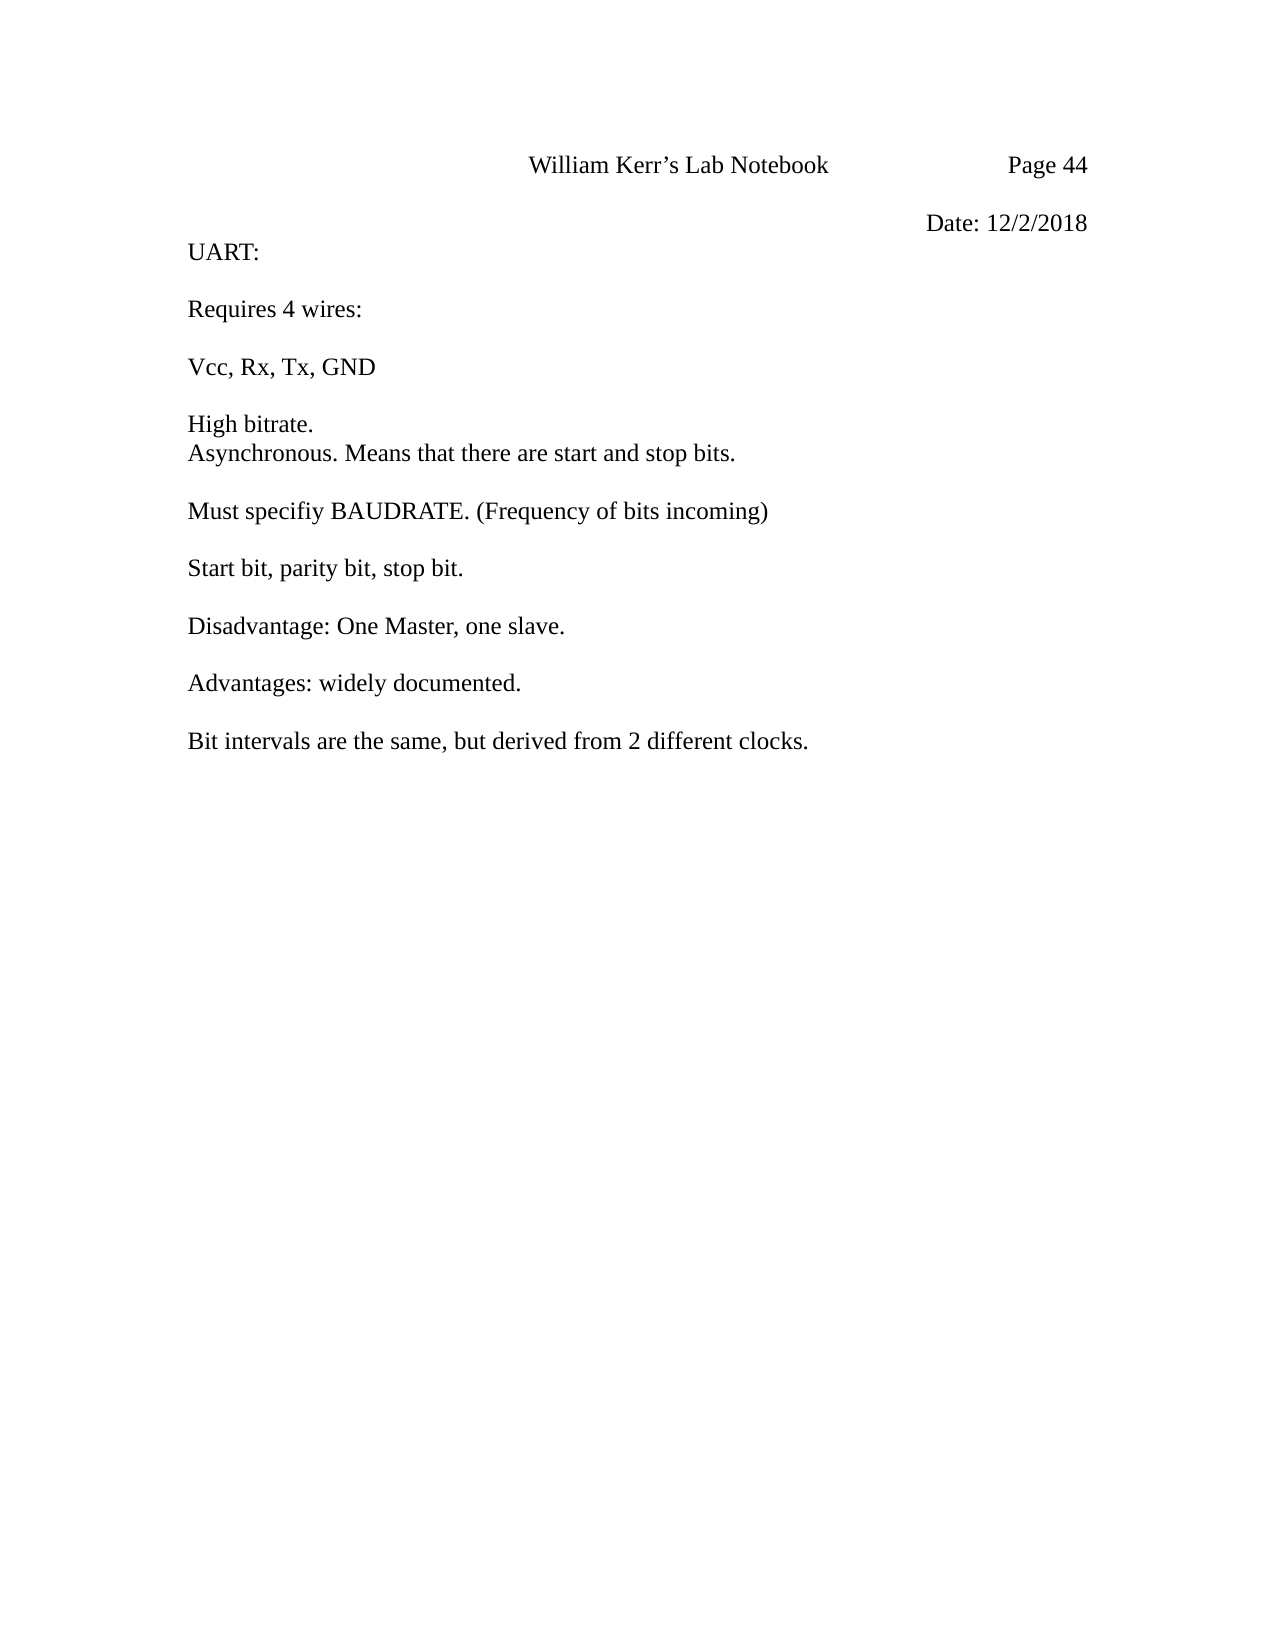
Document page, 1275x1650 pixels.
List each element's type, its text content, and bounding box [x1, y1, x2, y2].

text Date: 12/2/2018 [187, 208, 1087, 237]
text Vcc, Rx, Tx, GND [187, 352, 1087, 381]
text High bitrate. [187, 409, 1087, 438]
text Asynchronous. Means that there are start and stop bits. [187, 438, 1087, 467]
text UART: [187, 237, 1087, 266]
text Advantages: widely documented. [187, 668, 1087, 697]
text Start bit, parity bit, stop bit. [187, 553, 1087, 582]
text Bit intervals are the same, but derived from 2 different clocks. [187, 726, 1087, 754]
text Requires 4 wires: [187, 294, 1087, 323]
text Disadvantage: One Master, one slave. [187, 611, 1087, 639]
text Must specifiy BAUDRATE. (Frequency of bits incoming) [187, 496, 1087, 524]
